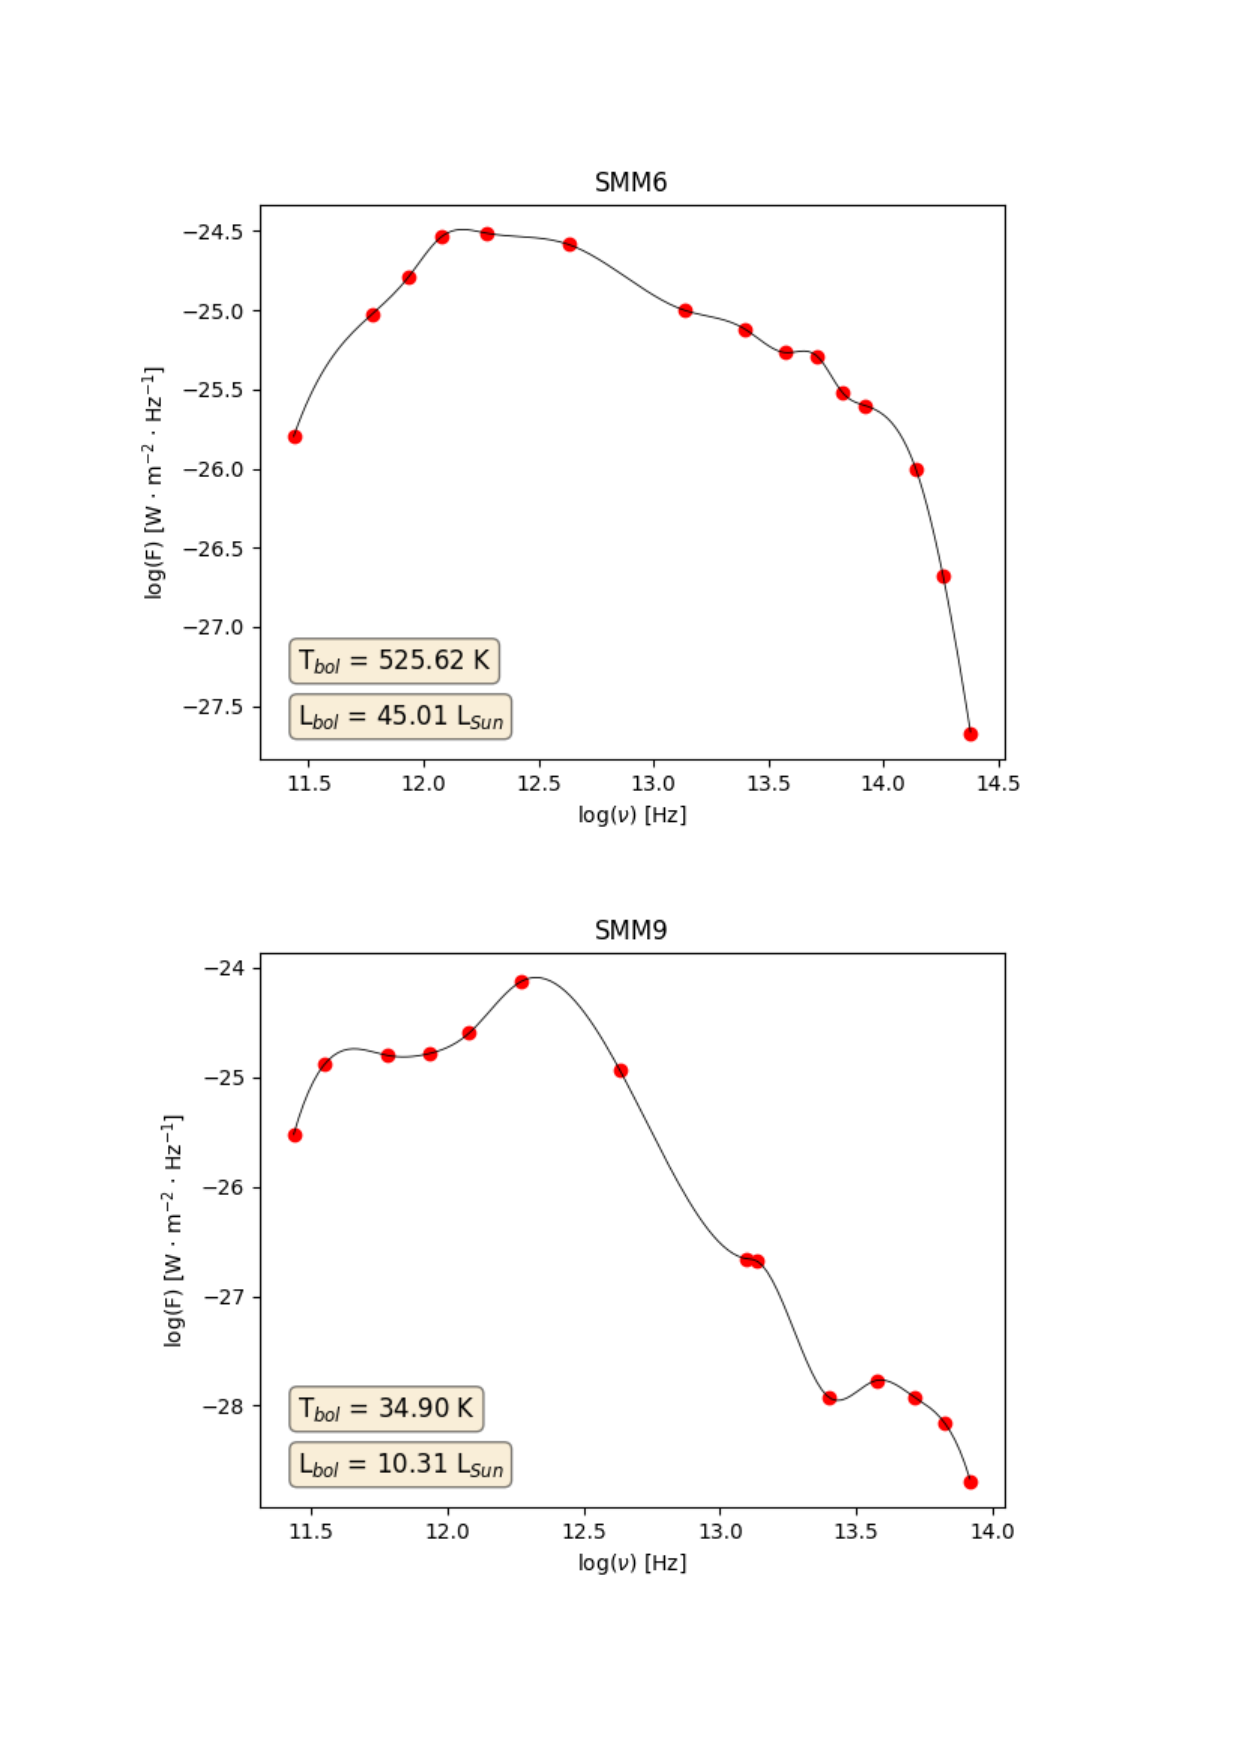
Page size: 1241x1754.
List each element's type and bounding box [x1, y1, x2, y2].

picture [140, 118, 1100, 839]
picture [140, 866, 1100, 1587]
